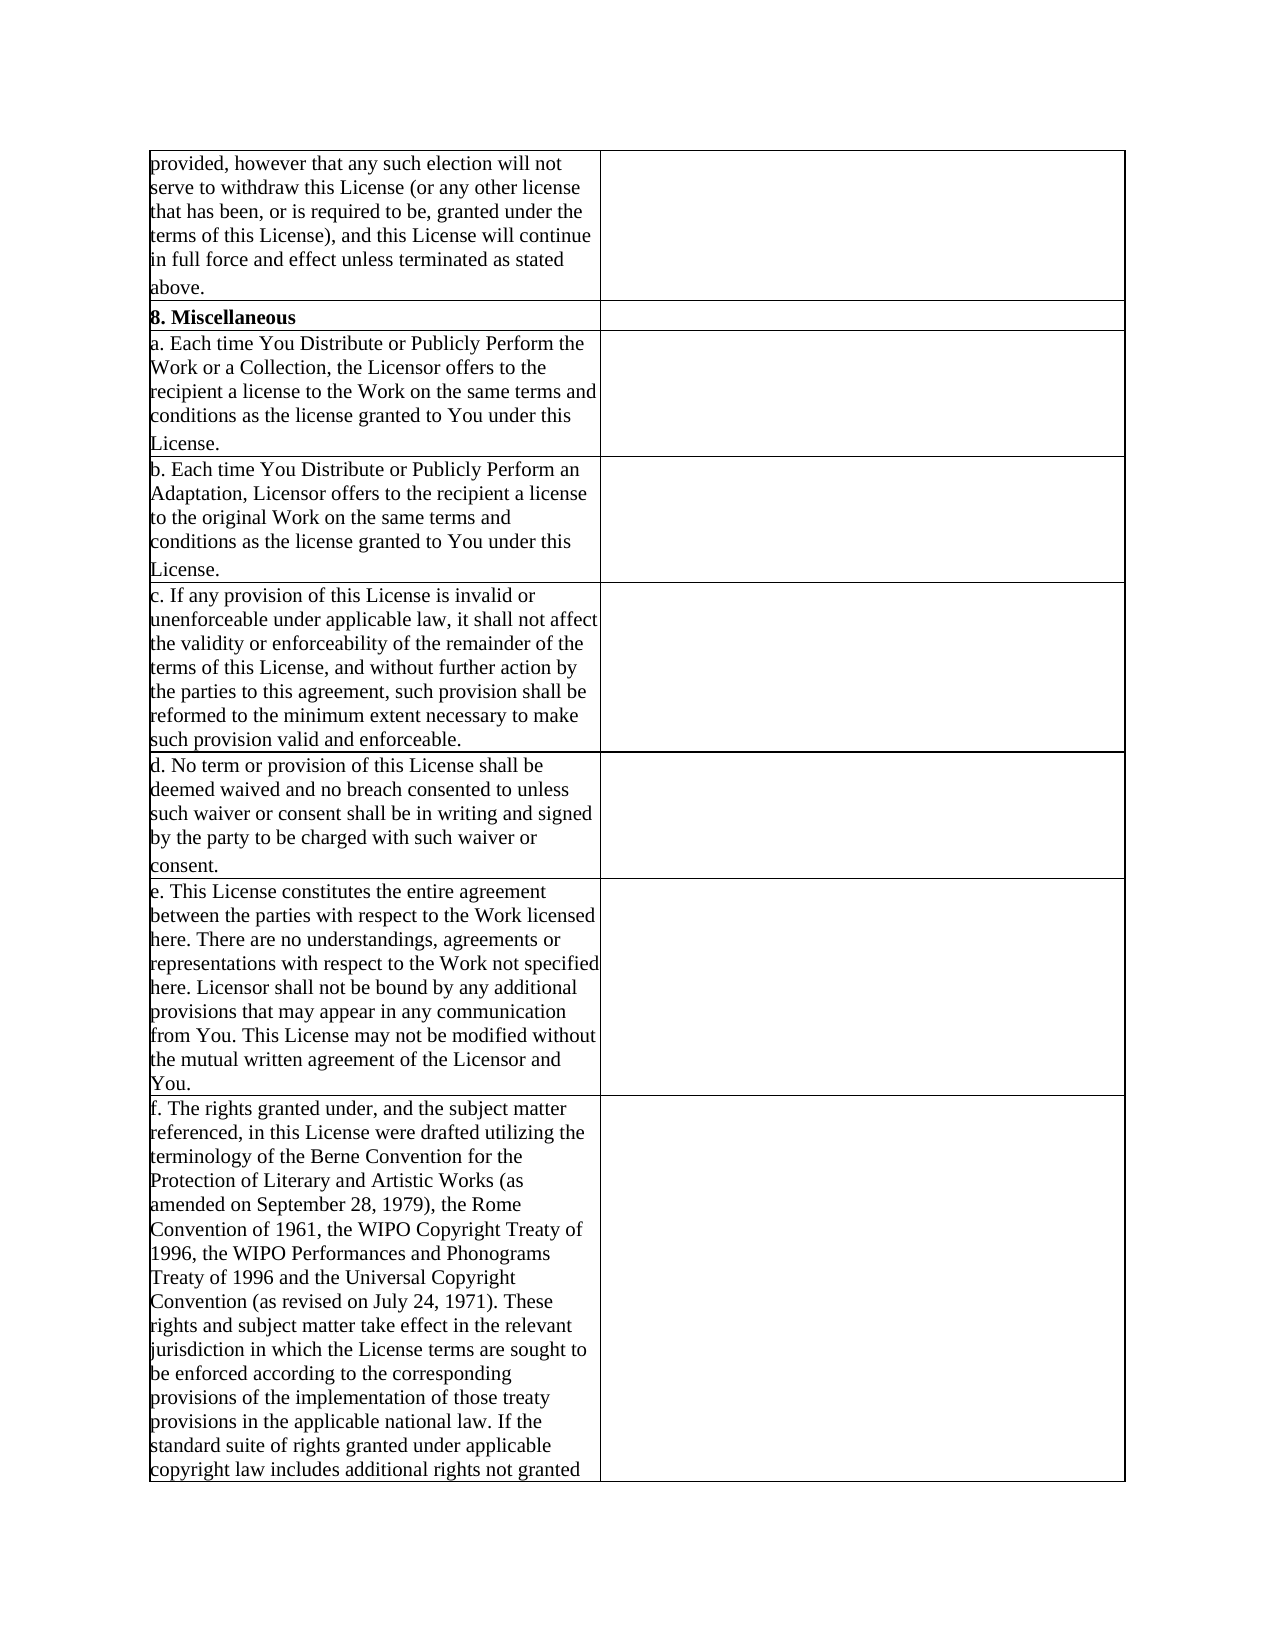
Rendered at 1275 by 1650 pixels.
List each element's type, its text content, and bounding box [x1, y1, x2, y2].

table_cell 8. Miscellaneous [151, 301, 600, 330]
table_cell d. No term or provision of this License shall be deemed waived and no breach consented to unless such waiver or consent shall be in writing and signed by the party to be charged with such waiver or consent. [151, 753, 600, 877]
table_cell b. Each time You Distribute or Publicly Perform an Adaptation, Licensor offers to the recipient a license to the original Work on the same terms and conditions as the license granted to You under this License. [151, 457, 600, 582]
table_cell [601, 1096, 1124, 1481]
table_cell [601, 301, 1124, 330]
table_cell f. The rights granted under, and the subject matter referenced, in this License were drafted utilizing the terminology of the Berne Convention for the Protection of Literary and Artistic Works (as amended on September 28, 1979), the Rome Convention of 1961, the WIPO Copyright Treaty of 1996, the WIPO Performances and Phonograms Treaty of 1996 and the Universal Copyright Convention (as revised on July 24, 1971). These rights and subject matter take effect in the relevant jurisdiction in which the License terms are sought to be enforced according to the corresponding provisions of the implementation of those treaty provisions in the applicable national law. If the standard suite of rights granted under applicable copyright law includes additional rights not granted [151, 1096, 600, 1481]
table_cell [601, 583, 1124, 751]
table_cell [601, 753, 1124, 877]
table_cell c. If any provision of this License is invalid or unenforceable under applicable law, it shall not affect the validity or enforceability of the remainder of the terms of this License, and without further action by the parties to this agreement, such provision shall be reformed to the minimum extent necessary to make such provision valid and enforceable. [151, 583, 600, 751]
table_cell [601, 457, 1124, 582]
table_cell [601, 331, 1124, 456]
table_cell provided, however that any such election will not serve to withdraw this License (or any other license that has been, or is required to be, granted under the terms of this License), and this License will continue in full force and effect unless terminated as stated above. [151, 151, 600, 300]
table_cell [601, 879, 1124, 1095]
table_cell [601, 151, 1124, 300]
table_cell a. Each time You Distribute or Publicly Perform the Work or a Collection, the Licensor offers to the recipient a license to the Work on the same terms and conditions as the license granted to You under this License. [151, 331, 600, 456]
table_cell e. This License constitutes the entire agreement between the parties with respect to the Work licensed here. There are no understandings, agreements or representations with respect to the Work not specified here. Licensor shall not be bound by any additional provisions that may appear in any communication from You. This License may not be modified without the mutual written agreement of the Licensor and You. [151, 879, 600, 1095]
